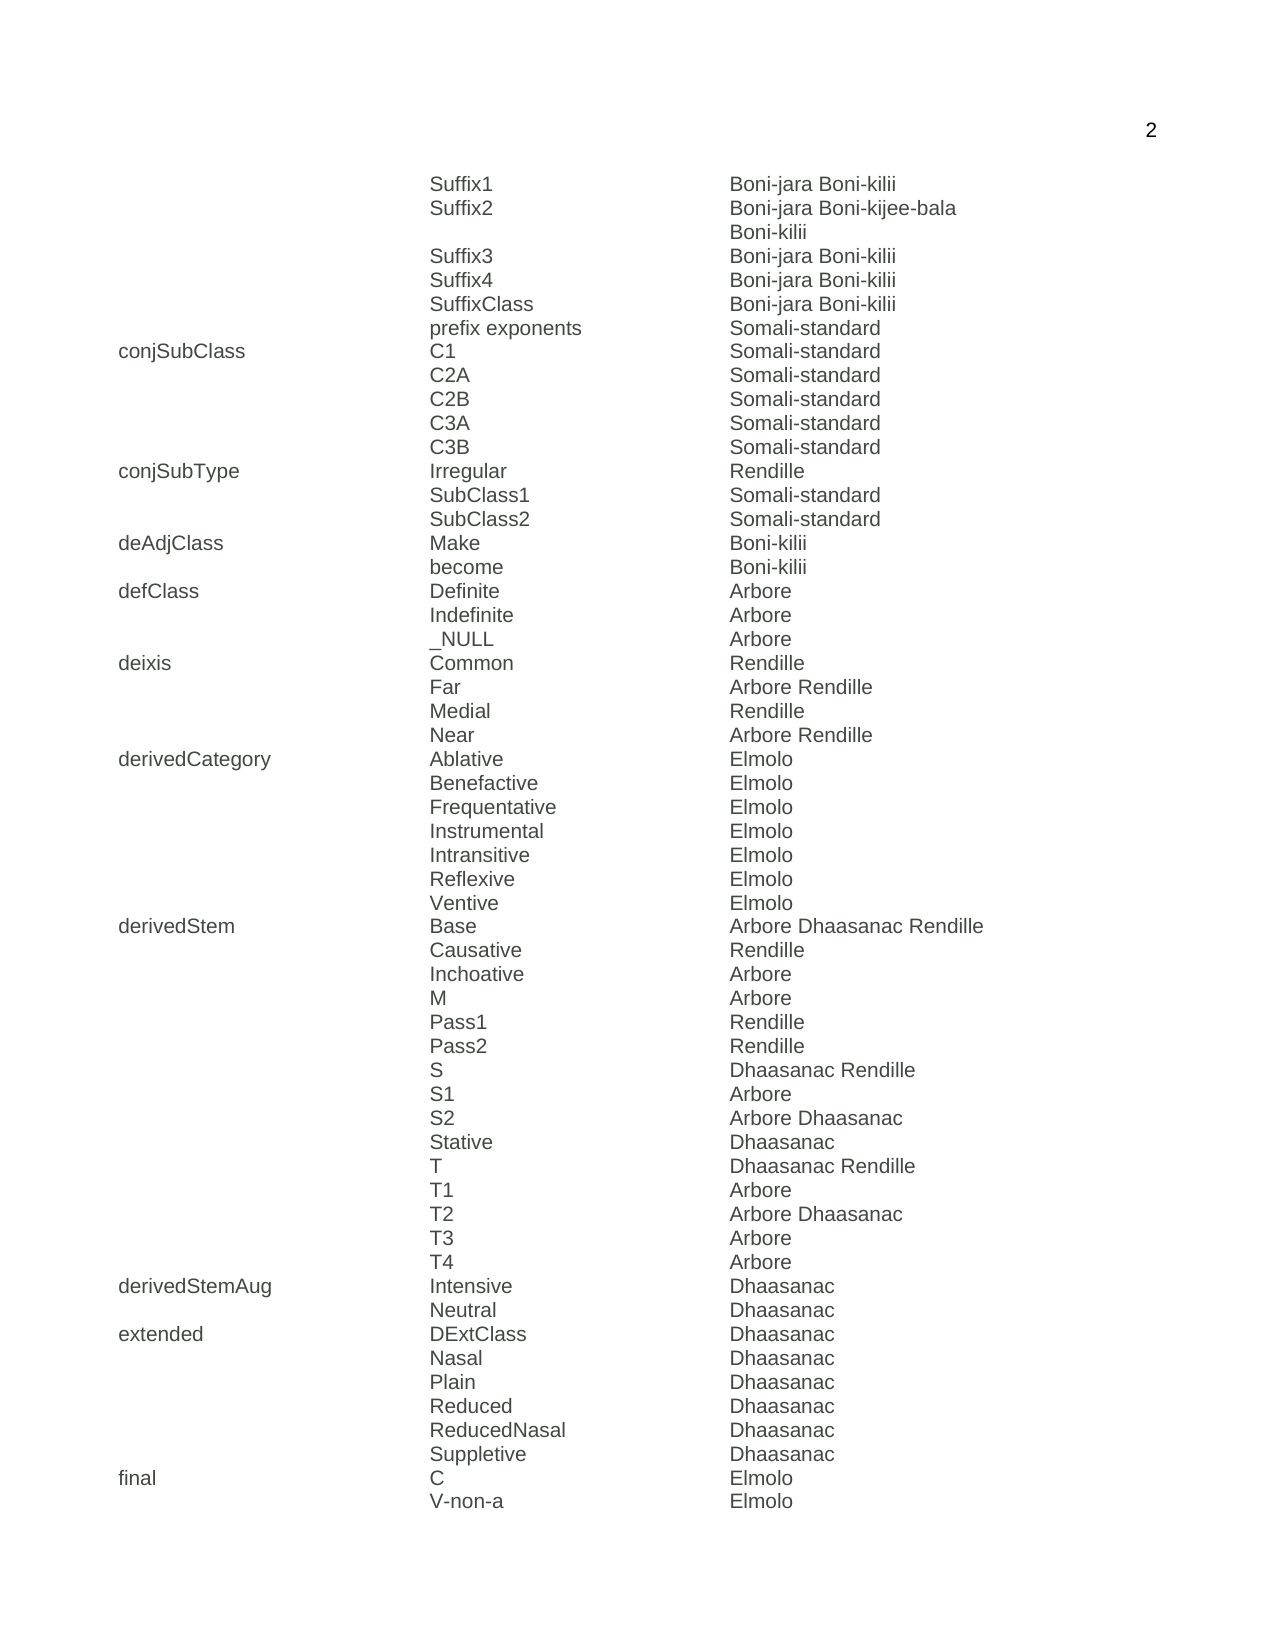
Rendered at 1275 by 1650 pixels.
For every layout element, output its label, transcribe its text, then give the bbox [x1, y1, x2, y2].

table_cell Somali-standard [718, 339, 1018, 363]
table_cell Rendille [718, 699, 1018, 723]
table_cell Dhaasanac Rendille [718, 1154, 1018, 1178]
table_cell Pass1 [418, 1010, 718, 1034]
table_cell [107, 1298, 418, 1322]
table_cell [107, 172, 418, 196]
table_cell Base [418, 914, 718, 938]
table_cell Dhaasanac [718, 1418, 1018, 1441]
table_cell prefix exponents [418, 315, 718, 339]
table_cell Elmolo [718, 1465, 1018, 1489]
table_cell [107, 843, 418, 866]
table_cell Arbore Rendille [718, 675, 1018, 699]
table_cell Arbore [718, 1178, 1018, 1202]
table_cell Arbore [718, 1082, 1018, 1106]
table_cell Boni-kilii [718, 531, 1018, 555]
table_cell Boni-kilii [718, 555, 1018, 579]
table_cell Elmolo [718, 795, 1018, 818]
table_cell [107, 244, 418, 267]
table_cell Rendille [718, 1034, 1018, 1058]
table_cell C2A [418, 363, 718, 387]
table_cell T3 [418, 1226, 718, 1250]
table_cell [107, 866, 418, 890]
table_cell Dhaasanac [718, 1298, 1018, 1322]
table_cell [107, 962, 418, 986]
table_cell T2 [418, 1202, 718, 1226]
table_cell Arbore Rendille [718, 723, 1018, 747]
table_cell Elmolo [718, 866, 1018, 890]
table_cell Pass2 [418, 1034, 718, 1058]
table_cell [107, 1250, 418, 1274]
table_cell S [418, 1058, 718, 1082]
table_cell [107, 1082, 418, 1106]
table_cell Intensive [418, 1274, 718, 1298]
table_cell [107, 555, 418, 579]
table_cell Somali-standard [718, 411, 1018, 435]
table_cell Benefactive [418, 771, 718, 794]
table_cell ReducedNasal [418, 1418, 718, 1441]
table_cell [107, 1418, 418, 1441]
table_cell Arbore [718, 603, 1018, 627]
table_cell [107, 315, 418, 339]
table_cell DExtClass [418, 1322, 718, 1346]
table_cell [107, 1226, 418, 1250]
table_cell [107, 819, 418, 842]
table_cell deAdjClass [107, 531, 418, 555]
table_cell Arbore [718, 627, 1018, 651]
table_cell Arbore [718, 1250, 1018, 1274]
table_cell Near [418, 723, 718, 747]
table_cell [107, 483, 418, 507]
table_cell Dhaasanac [718, 1322, 1018, 1346]
table_cell Dhaasanac [718, 1370, 1018, 1393]
table_cell Indefinite [418, 603, 718, 627]
table_cell Dhaasanac [718, 1346, 1018, 1369]
table_cell Elmolo [718, 771, 1018, 794]
table_cell C3B [418, 435, 718, 459]
table_cell Boni-jara Boni-kilii [718, 172, 1018, 196]
table_cell SuffixClass [418, 291, 718, 315]
table_cell Dhaasanac [718, 1274, 1018, 1298]
table_cell defClass [107, 579, 418, 603]
table_cell [107, 1106, 418, 1130]
table_cell Suffix4 [418, 268, 718, 291]
table_cell derivedStem [107, 914, 418, 938]
table_cell Arbore Dhaasanac Rendille [718, 914, 1018, 938]
table_cell Stative [418, 1130, 718, 1154]
table_cell Suppletive [418, 1441, 718, 1465]
table_cell [107, 675, 418, 699]
table_cell Elmolo [718, 819, 1018, 842]
table_cell Dhaasanac [718, 1441, 1018, 1465]
table_cell S2 [418, 1106, 718, 1130]
table_cell [107, 435, 418, 459]
table_cell conjSubClass [107, 339, 418, 363]
table_cell [107, 627, 418, 651]
table_cell Suffix2 [418, 196, 718, 243]
table_cell [107, 196, 418, 243]
table_cell [107, 1130, 418, 1154]
table_cell [107, 603, 418, 627]
table_cell Rendille [718, 1010, 1018, 1034]
table_cell [107, 795, 418, 818]
table_cell Medial [418, 699, 718, 723]
table_cell Elmolo [718, 1489, 1018, 1513]
table_cell C2B [418, 387, 718, 411]
table_cell [107, 1034, 418, 1058]
table_cell [107, 1010, 418, 1034]
table_cell T4 [418, 1250, 718, 1274]
table_cell T [418, 1154, 718, 1178]
table_cell C [418, 1465, 718, 1489]
table_cell Somali-standard [718, 315, 1018, 339]
table_cell Causative [418, 938, 718, 962]
table_cell Rendille [718, 651, 1018, 675]
table_cell Instrumental [418, 819, 718, 842]
table_cell Reflexive [418, 866, 718, 890]
table_cell [107, 1441, 418, 1465]
table_cell [107, 507, 418, 531]
table_cell Dhaasanac [718, 1130, 1018, 1154]
table_cell Definite [418, 579, 718, 603]
table_cell Ablative [418, 747, 718, 771]
table_cell Far [418, 675, 718, 699]
table_cell conjSubType [107, 459, 418, 483]
table_cell M [418, 986, 718, 1010]
table_cell Somali-standard [718, 363, 1018, 387]
table_cell Elmolo [718, 747, 1018, 771]
table_cell Dhaasanac Rendille [718, 1058, 1018, 1082]
table_cell [107, 1394, 418, 1417]
table_cell T1 [418, 1178, 718, 1202]
table_cell [107, 1202, 418, 1226]
table_cell [107, 890, 418, 914]
table_cell Reduced [418, 1394, 718, 1417]
table_cell Suffix3 [418, 244, 718, 267]
table_cell [107, 699, 418, 723]
table_cell S1 [418, 1082, 718, 1106]
table_cell C3A [418, 411, 718, 435]
table_cell Frequentative [418, 795, 718, 818]
table_cell Make [418, 531, 718, 555]
table_cell derivedStemAug [107, 1274, 418, 1298]
table_cell Plain [418, 1370, 718, 1393]
table_cell [107, 723, 418, 747]
table_cell _NULL [418, 627, 718, 651]
table_cell deixis [107, 651, 418, 675]
table_cell [107, 986, 418, 1010]
table_cell Rendille [718, 459, 1018, 483]
table_cell [107, 1370, 418, 1393]
table_cell Elmolo [718, 890, 1018, 914]
table_cell [107, 1346, 418, 1369]
table_cell [107, 268, 418, 291]
table_cell [107, 411, 418, 435]
table_cell Somali-standard [718, 483, 1018, 507]
table_cell become [418, 555, 718, 579]
table_cell [107, 1154, 418, 1178]
table_cell Elmolo [718, 843, 1018, 866]
table_cell Ventive [418, 890, 718, 914]
table_cell [107, 387, 418, 411]
table_cell Common [418, 651, 718, 675]
table_cell [107, 1489, 418, 1513]
table_cell SubClass2 [418, 507, 718, 531]
table_cell Boni-jara Boni-kilii [718, 244, 1018, 267]
table_cell Rendille [718, 938, 1018, 962]
table_cell Intransitive [418, 843, 718, 866]
table_cell Dhaasanac [718, 1394, 1018, 1417]
table_cell final [107, 1465, 418, 1489]
table_cell extended [107, 1322, 418, 1346]
table_cell V-non-a [418, 1489, 718, 1513]
table_cell [107, 363, 418, 387]
table_cell derivedCategory [107, 747, 418, 771]
table_cell Arbore [718, 962, 1018, 986]
table_cell Arbore Dhaasanac [718, 1106, 1018, 1130]
table_cell Arbore [718, 986, 1018, 1010]
table_cell [107, 1178, 418, 1202]
table_cell C1 [418, 339, 718, 363]
table_cell [107, 938, 418, 962]
table_cell Boni-jara Boni-kilii [718, 291, 1018, 315]
table_cell [107, 1058, 418, 1082]
table_cell Somali-standard [718, 387, 1018, 411]
table_cell Somali-standard [718, 507, 1018, 531]
table_cell [107, 291, 418, 315]
table_cell Boni-jara Boni-kilii [718, 268, 1018, 291]
table_cell Somali-standard [718, 435, 1018, 459]
table_cell Neutral [418, 1298, 718, 1322]
table_cell Boni-jara Boni-kijee-bala Boni-kilii [718, 196, 1018, 243]
table_cell Arbore Dhaasanac [718, 1202, 1018, 1226]
table_cell Arbore [718, 1226, 1018, 1250]
table_cell Irregular [418, 459, 718, 483]
table_cell [107, 771, 418, 794]
table_cell Arbore [718, 579, 1018, 603]
table_cell SubClass1 [418, 483, 718, 507]
table_cell Nasal [418, 1346, 718, 1369]
table_cell Suffix1 [418, 172, 718, 196]
table_cell Inchoative [418, 962, 718, 986]
